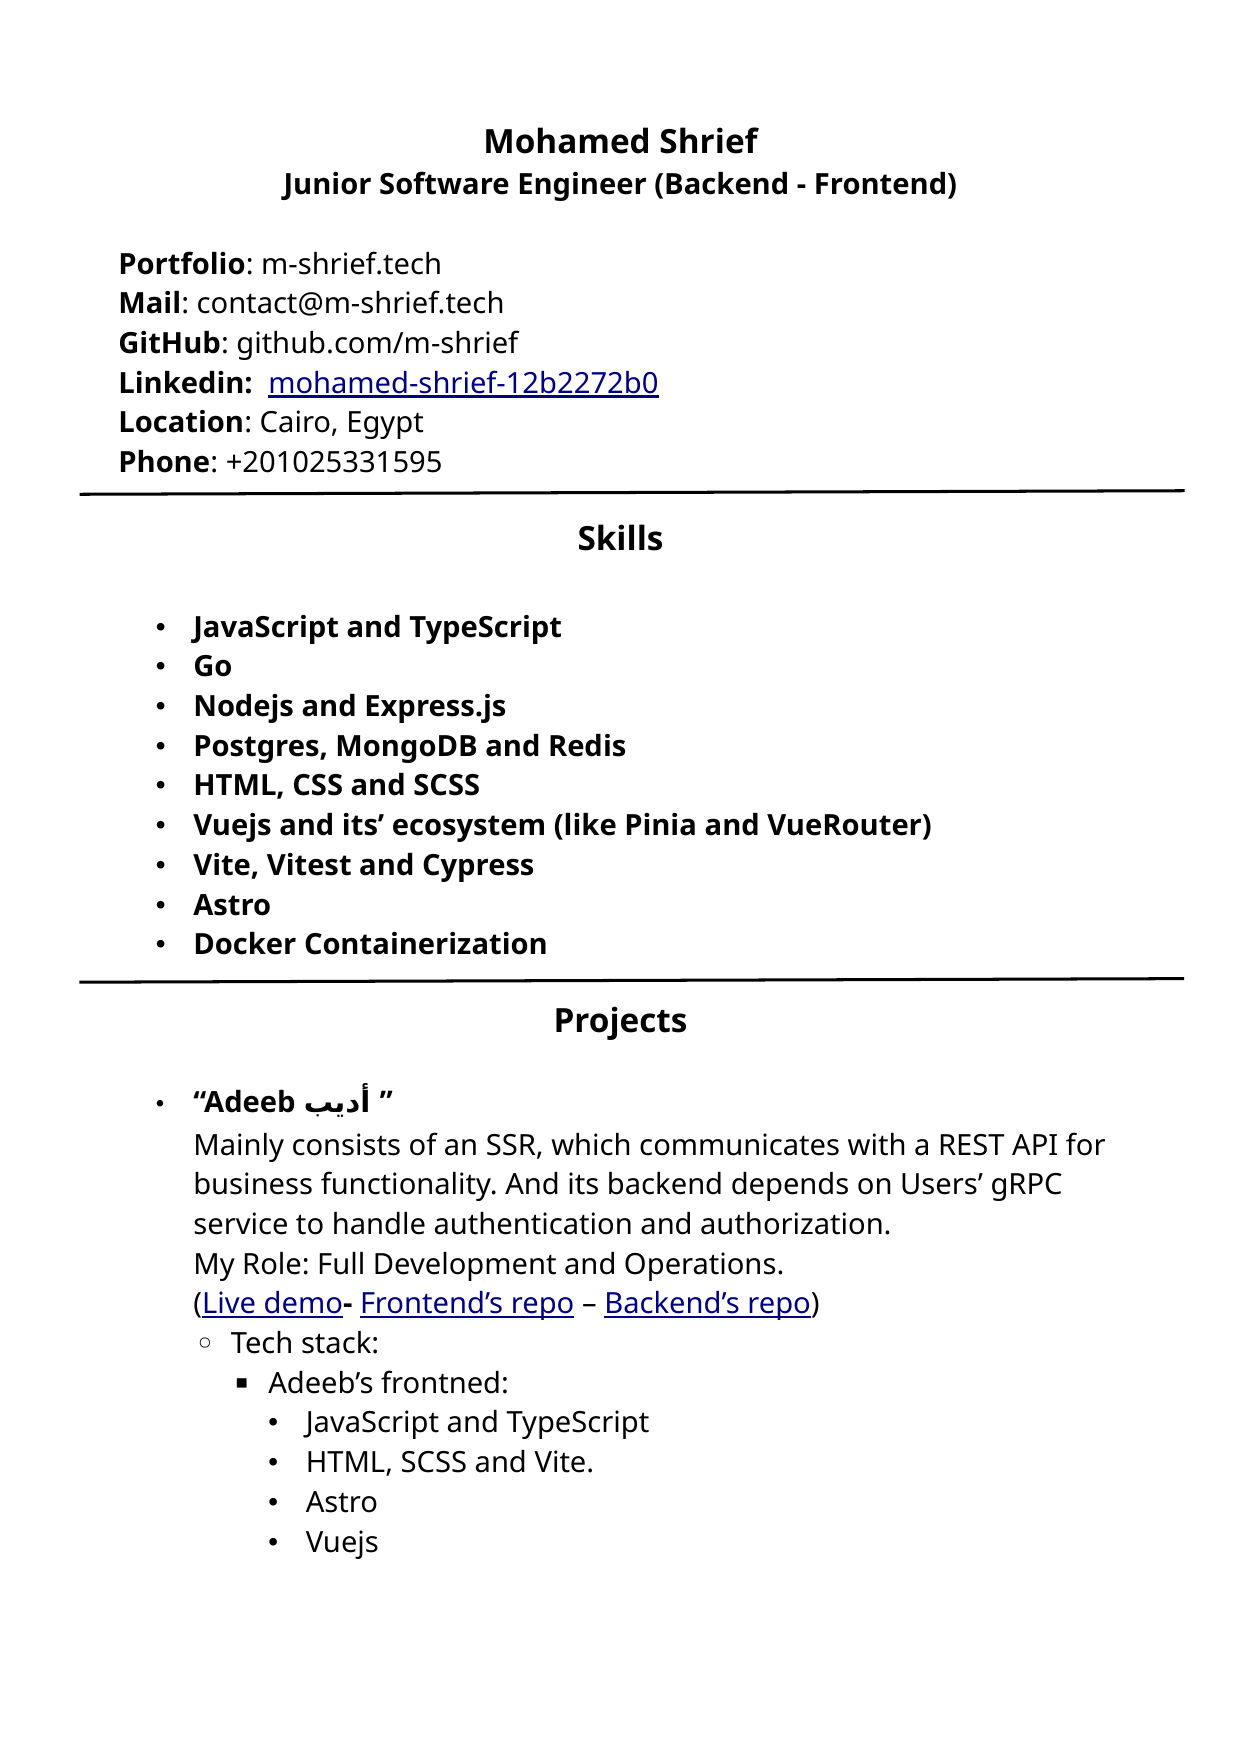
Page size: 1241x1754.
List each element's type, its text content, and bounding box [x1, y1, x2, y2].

list Astro [268, 1481, 1122, 1521]
text GitHub: github.com/m-shrief [118, 322, 1122, 362]
text Phone: +201025331595 [118, 441, 1122, 481]
text Mail: contact@m-shrief.tech [118, 283, 1122, 322]
list HTML, SCSS and Vite. [268, 1441, 1122, 1481]
list Postgres, MongoDB and Redis [156, 725, 1122, 765]
list JavaScript and TypeScript [156, 606, 1122, 646]
text Skills [118, 515, 1122, 561]
text Portfolio: m-shrief.tech [118, 243, 1122, 283]
text Projects [118, 997, 1122, 1043]
list Adeeb’s frontned: [231, 1362, 1122, 1402]
list Go [156, 646, 1122, 685]
text Location: Cairo, Egypt [118, 402, 1122, 441]
list Vuejs [268, 1521, 1122, 1561]
text Junior Software Engineer (Backend - Frontend) [118, 163, 1122, 203]
list JavaScript and TypeScript [268, 1402, 1122, 1441]
list HTML, CSS and SCSS [156, 765, 1122, 804]
list Nodejs and Express.js [156, 685, 1122, 725]
list Astro [156, 884, 1122, 923]
list Docker Containerization [156, 923, 1122, 963]
list Vite, Vitest and Cypress [156, 844, 1122, 884]
list “Adeeb أديب ” Mainly consists of an SSR, which communicates with a REST API for business functionality. And its backend depends on Users’ gRPC service to handle authentication and authorization. My Role: Full Development and Operations. (Live demo- Frontend’s repo – Backend’s repo) [156, 1081, 1122, 1322]
text Linkedin: mohamed-shrief-12b2272b0 [118, 362, 1122, 402]
list Tech stack: [193, 1322, 1122, 1362]
list Vuejs and its’ ecosystem (like Pinia and VueRouter) [156, 804, 1122, 844]
text Mohamed Shrief [118, 118, 1122, 163]
